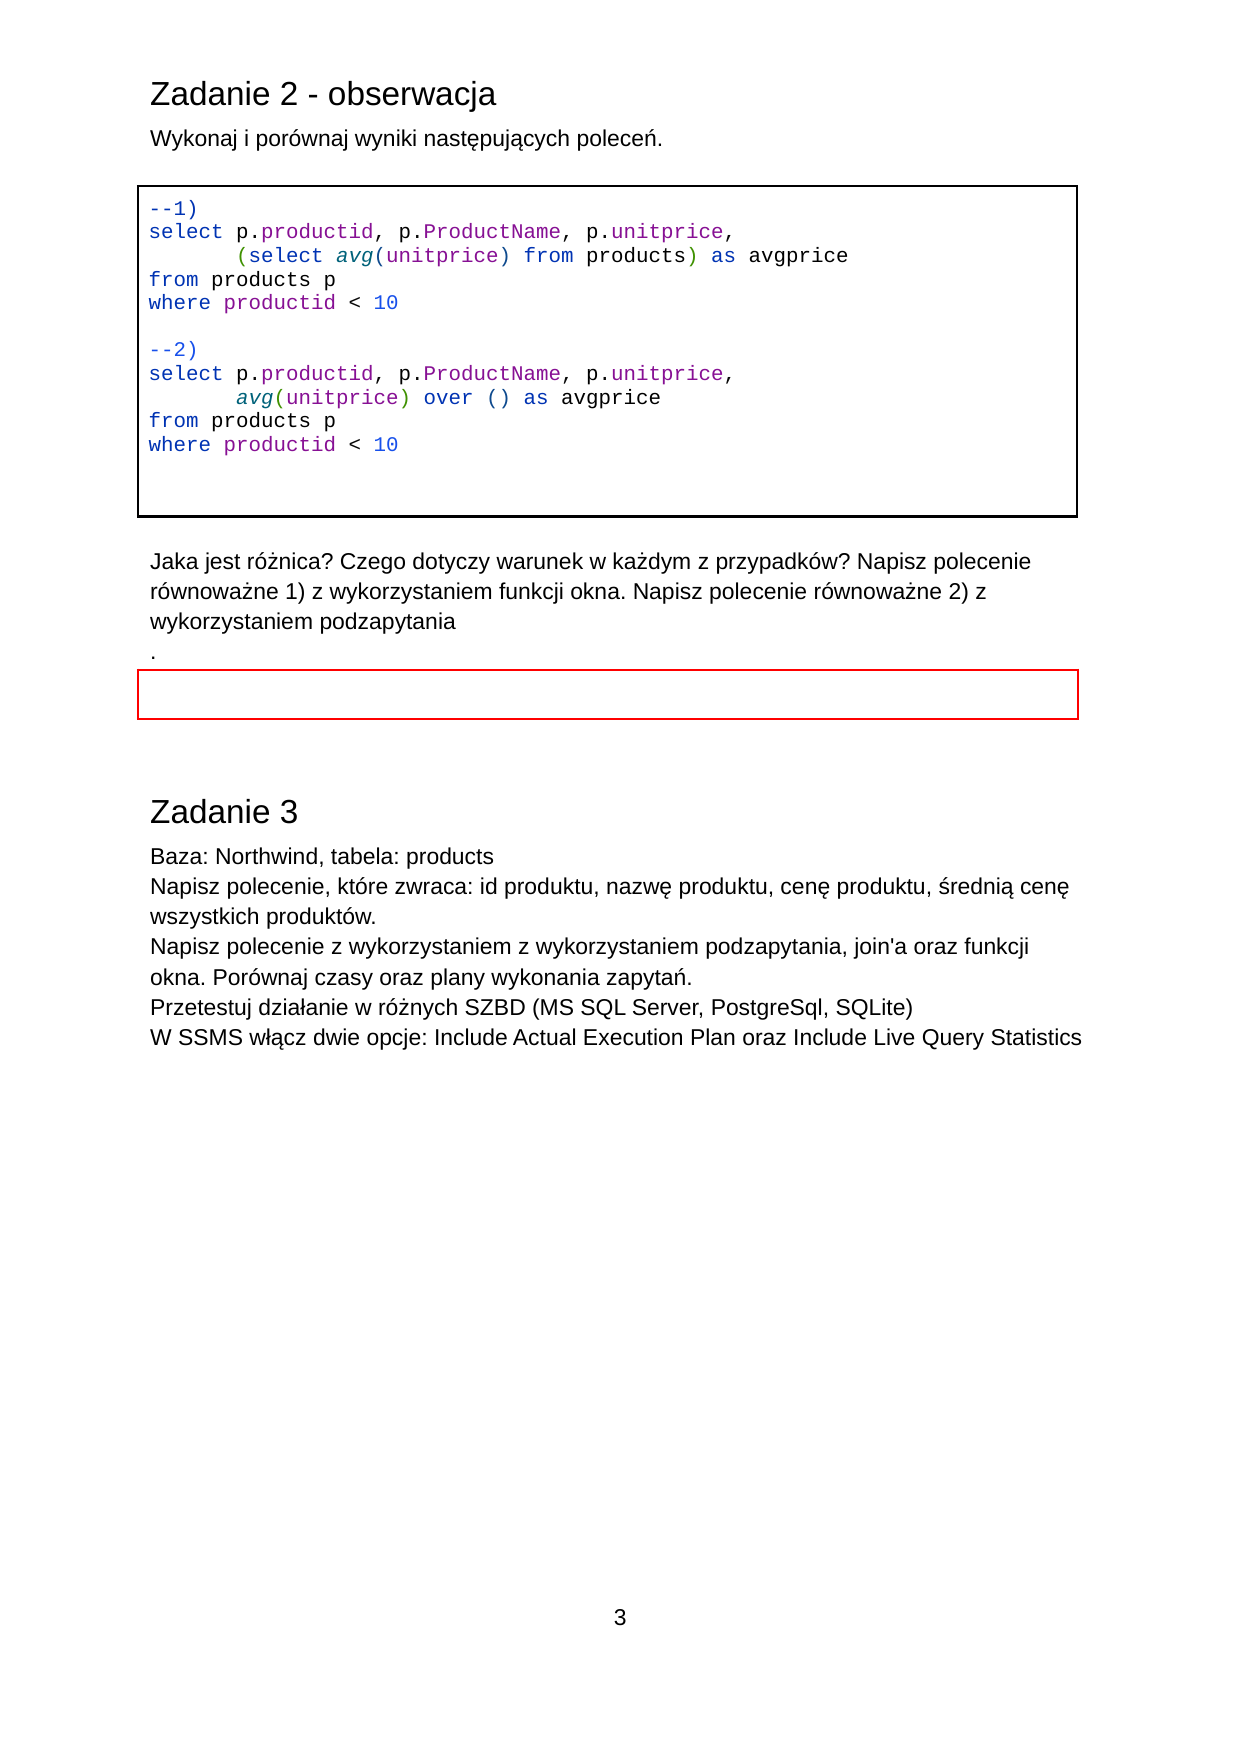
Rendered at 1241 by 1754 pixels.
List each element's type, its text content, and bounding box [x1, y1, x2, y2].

text Wykonaj i porównaj wyniki następujących poleceń. [150, 125, 1090, 151]
table_header [139, 671, 1077, 718]
table_header --1) select p.productid, p.ProductName, p.unitprice, (select avg(unitprice) from products) as avgprice from products p where productid < 10 --2) select p.productid, p.ProductName, p.unitprice, avg(unitprice) over () as avgprice from products p where productid < 10 [139, 187, 1076, 515]
text Jaka jest różnica? Czego dotyczy warunek w każdym z przypadków? Napisz polecenie równoważne 1) z wykorzystaniem funkcji okna. Napisz polecenie równoważne 2) z wykorzystaniem podzapytania [150, 548, 1090, 634]
text . [150, 638, 1090, 665]
subtitle Zadanie 3 [150, 792, 1090, 830]
text W SSMS włącz dwie opcje: Include Actual Execution Plan oraz Include Live Query Statistics [150, 1024, 1090, 1050]
text Napisz polecenie, które zwraca: id produktu, nazwę produktu, cenę produktu, średnią cenę wszystkich produktów. [150, 873, 1090, 929]
text Napisz polecenie z wykorzystaniem z wykorzystaniem podzapytania, join'a oraz funkcji okna. Porównaj czasy oraz plany wykonania zapytań. [150, 933, 1090, 990]
subtitle Zadanie 2 - obserwacja [150, 74, 1090, 112]
text Baza: Northwind, tabela: products [150, 843, 1090, 869]
text Przetestuj działanie w różnych SZBD (MS SQL Server, PostgreSql, SQLite) [150, 994, 1090, 1020]
